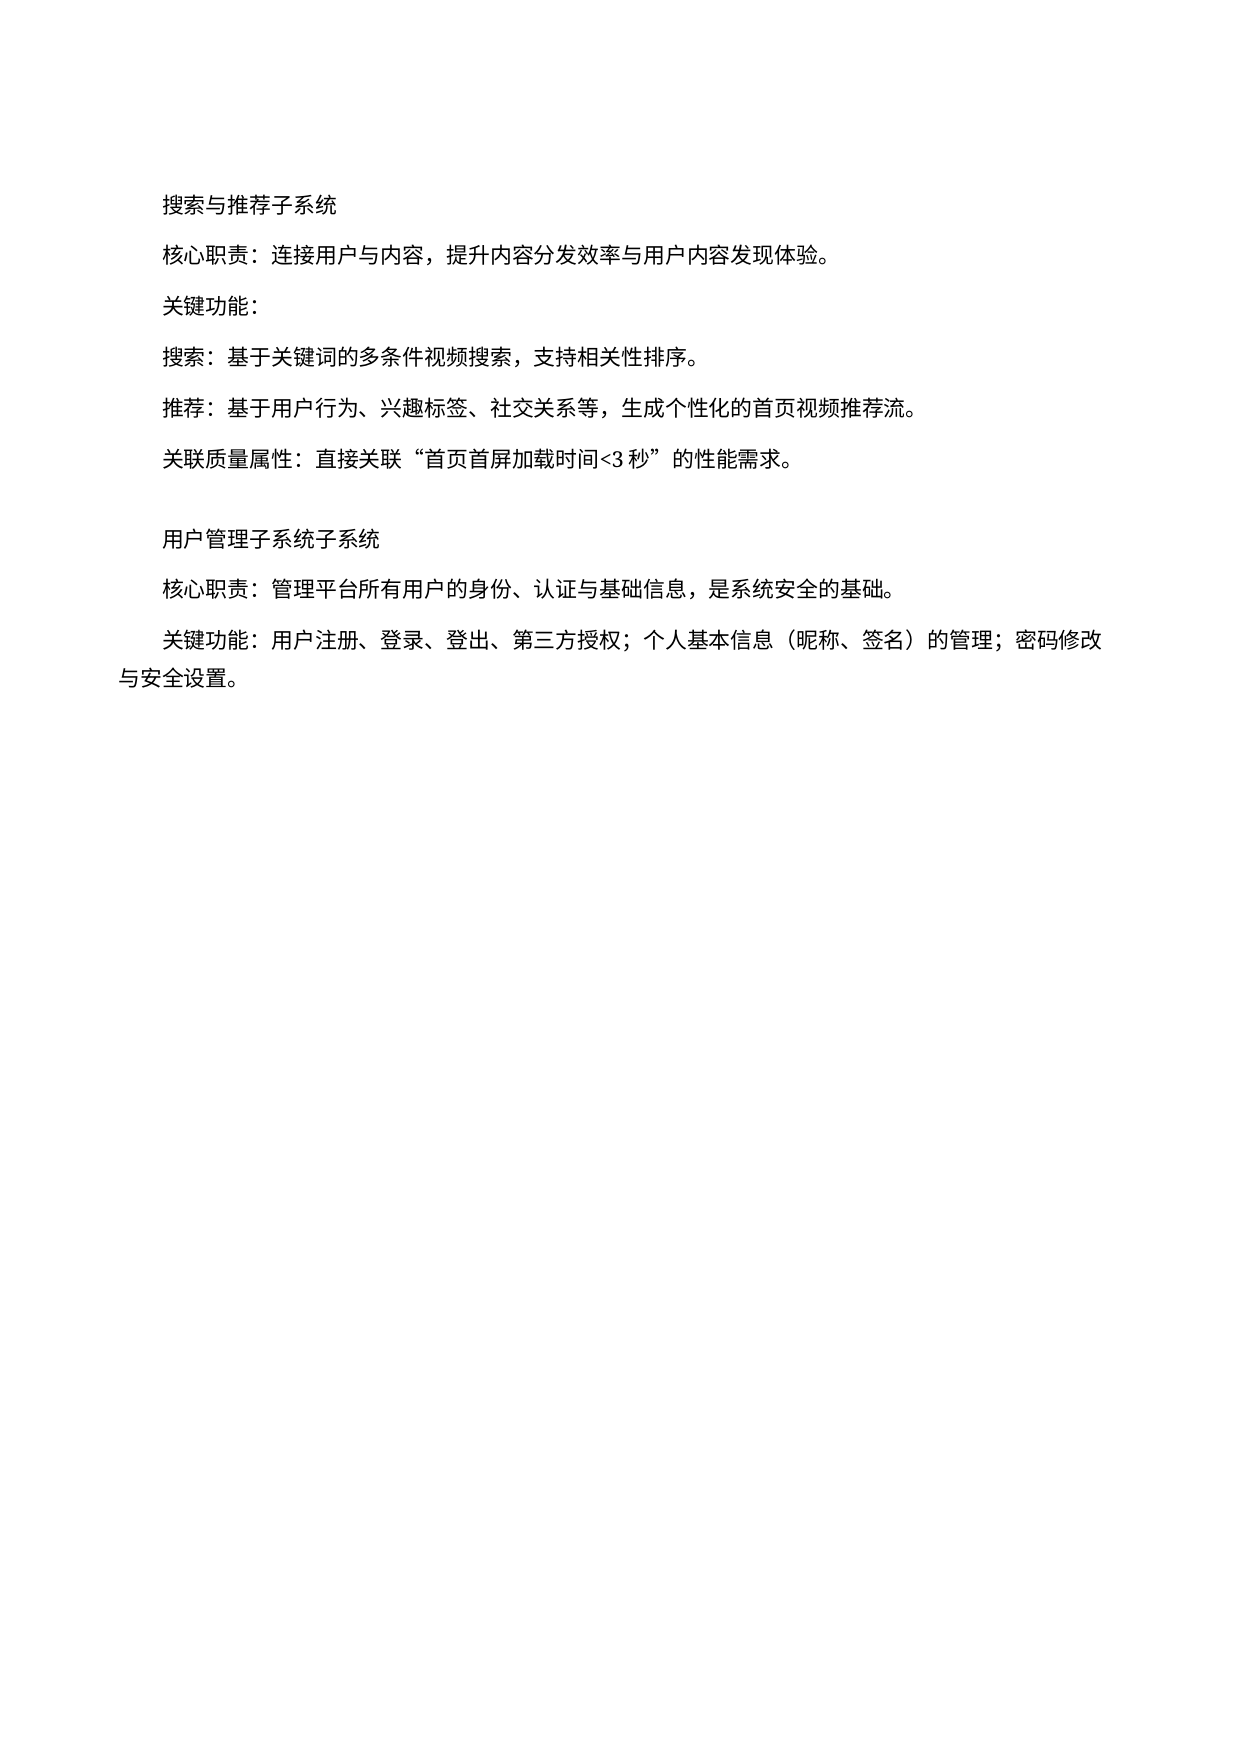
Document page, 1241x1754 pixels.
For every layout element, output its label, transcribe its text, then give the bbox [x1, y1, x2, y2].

text 搜索与推荐子系统 [118, 188, 1122, 219]
text 核心职责：连接用户与内容，提升内容分发效率与用户内容发现体验。 [118, 238, 1122, 270]
text 推荐：基于用户行为、兴趣标签、社交关系等，生成个性化的首页视频推荐流。 [118, 391, 1122, 423]
text 关键功能： [118, 289, 1122, 321]
text 关键功能：用户注册、登录、登出、第三方授权；个人基本信息（昵称、签名）的管理；密码修改与安全设置。 [118, 623, 1122, 693]
text 用户管理子系统子系统 [118, 522, 1122, 553]
text 关联质量属性：直接关联“首页首屏加载时间<3秒”的性能需求。 [118, 442, 1122, 473]
text 搜索：基于关键词的多条件视频搜索，支持相关性排序。 [118, 340, 1122, 372]
text 核心职责：管理平台所有用户的身份、认证与基础信息，是系统安全的基础。 [118, 572, 1122, 604]
